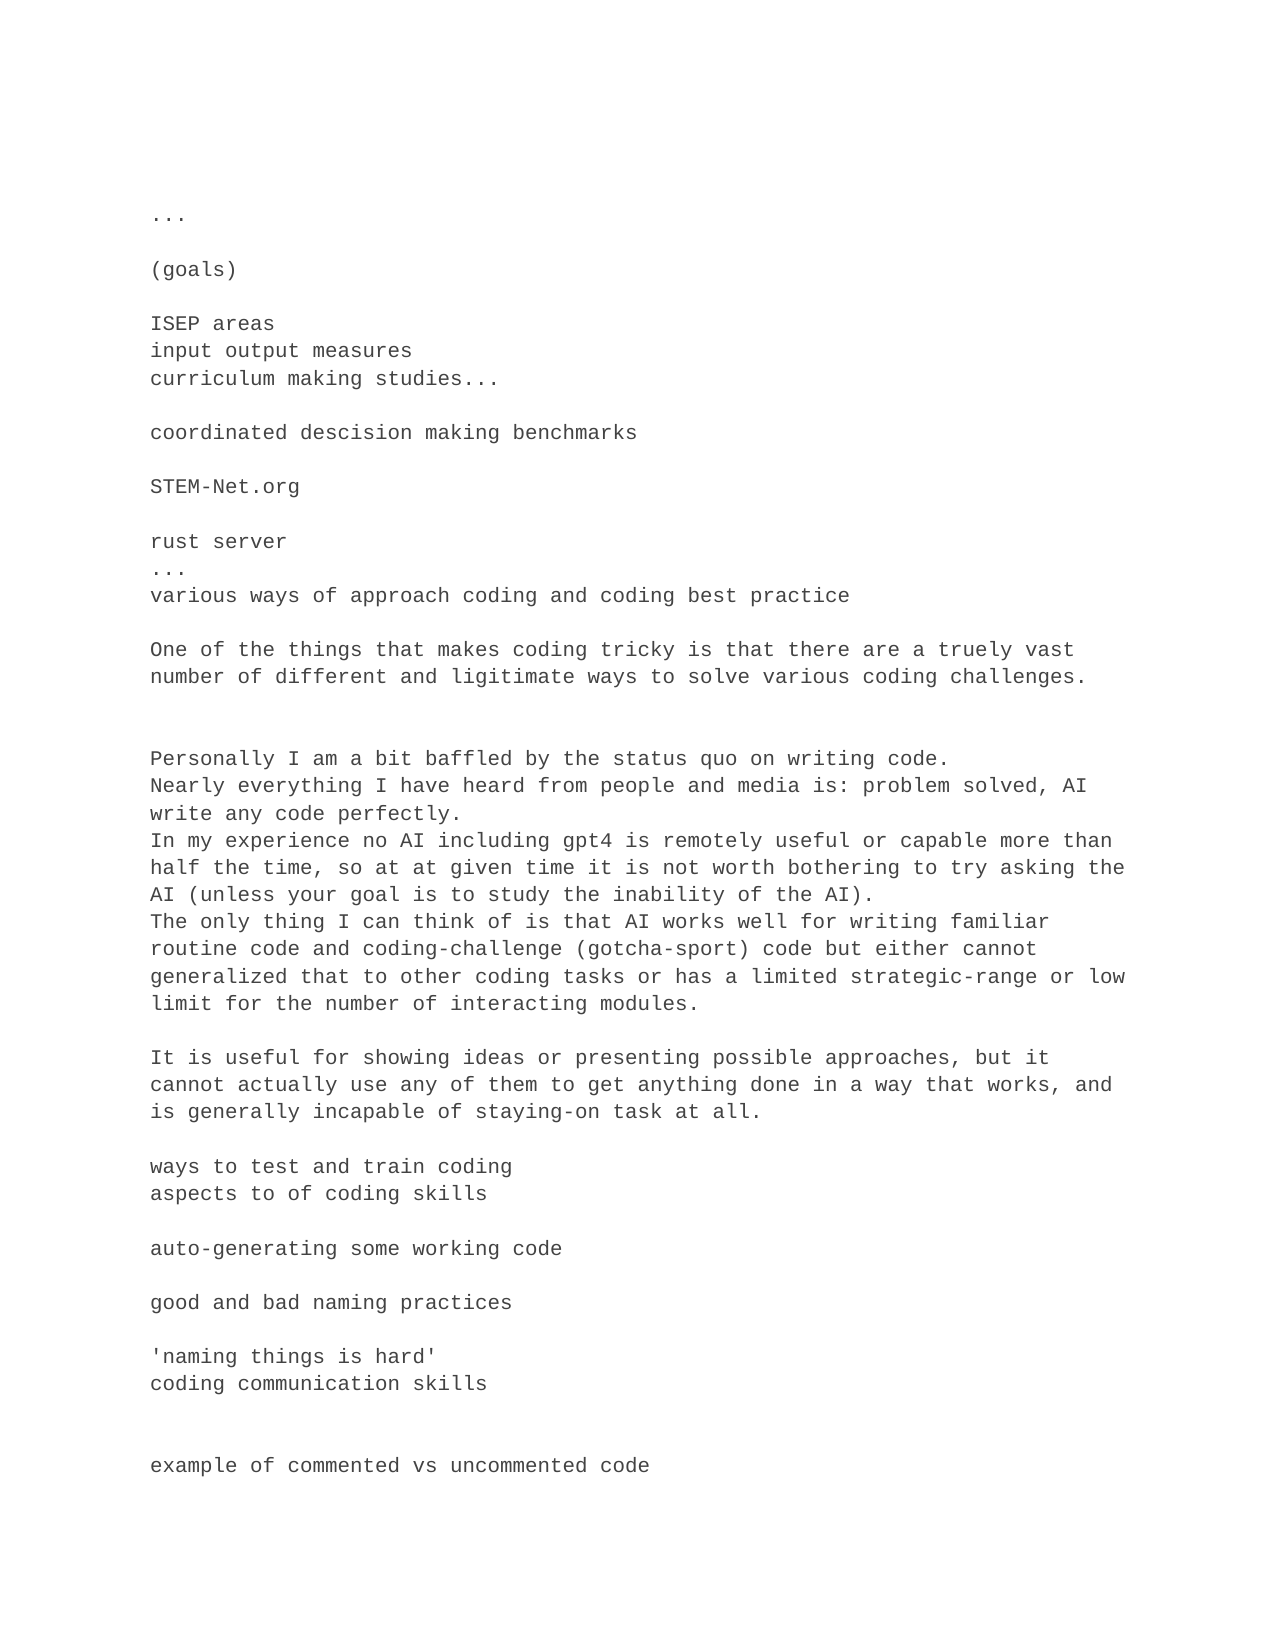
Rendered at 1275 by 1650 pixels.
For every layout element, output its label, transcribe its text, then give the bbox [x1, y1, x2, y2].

text The only thing I can think of is that AI works well for writing familiar routine code and coding-challenge (gotcha-sport) code but either cannot generalized that to other coding tasks or has a limited strategic-range or low limit for the number of interacting modules. [150, 911, 1125, 1016]
text Personally I am a bit baffled by the status quo on writing code. [150, 748, 1125, 772]
text 'naming things is hard' [150, 1346, 1125, 1370]
text ways to test and train coding [150, 1156, 1125, 1179]
text ... [150, 204, 1125, 228]
text ... [150, 558, 1125, 581]
text various ways of approach coding and coding best practice [150, 585, 1125, 609]
text coding communication skills [150, 1373, 1125, 1397]
text curriculum making studies... [150, 367, 1125, 391]
text In my experience no AI including gpt4 is remotely useful or capable more than half the time, so at at given time it is not worth bothering to try asking the AI (unless your goal is to study the inability of the AI). [150, 830, 1125, 908]
text (goals) [150, 259, 1125, 282]
text Nearly everything I have heard from people and media is: problem solved, AI write any code perfectly. [150, 775, 1125, 826]
text One of the things that makes coding tricky is that there are a truely vast number of different and ligitimate ways to solve various coding challenges. [150, 639, 1125, 690]
text example of commented vs uncommented code [150, 1455, 1125, 1479]
text STEM-Net.org [150, 476, 1125, 500]
text good and bad naming practices [150, 1292, 1125, 1316]
text input output measures [150, 340, 1125, 364]
text auto-generating some working code [150, 1237, 1125, 1261]
text aspects to of coding skills [150, 1183, 1125, 1207]
text rust server [150, 531, 1125, 554]
text coordinated descision making benchmarks [150, 422, 1125, 446]
text It is useful for showing ideas or presenting possible approaches, but it cannot actually use any of them to get anything done in a way that works, and is generally incapable of staying-on task at all. [150, 1047, 1125, 1125]
text ISEP areas [150, 313, 1125, 337]
